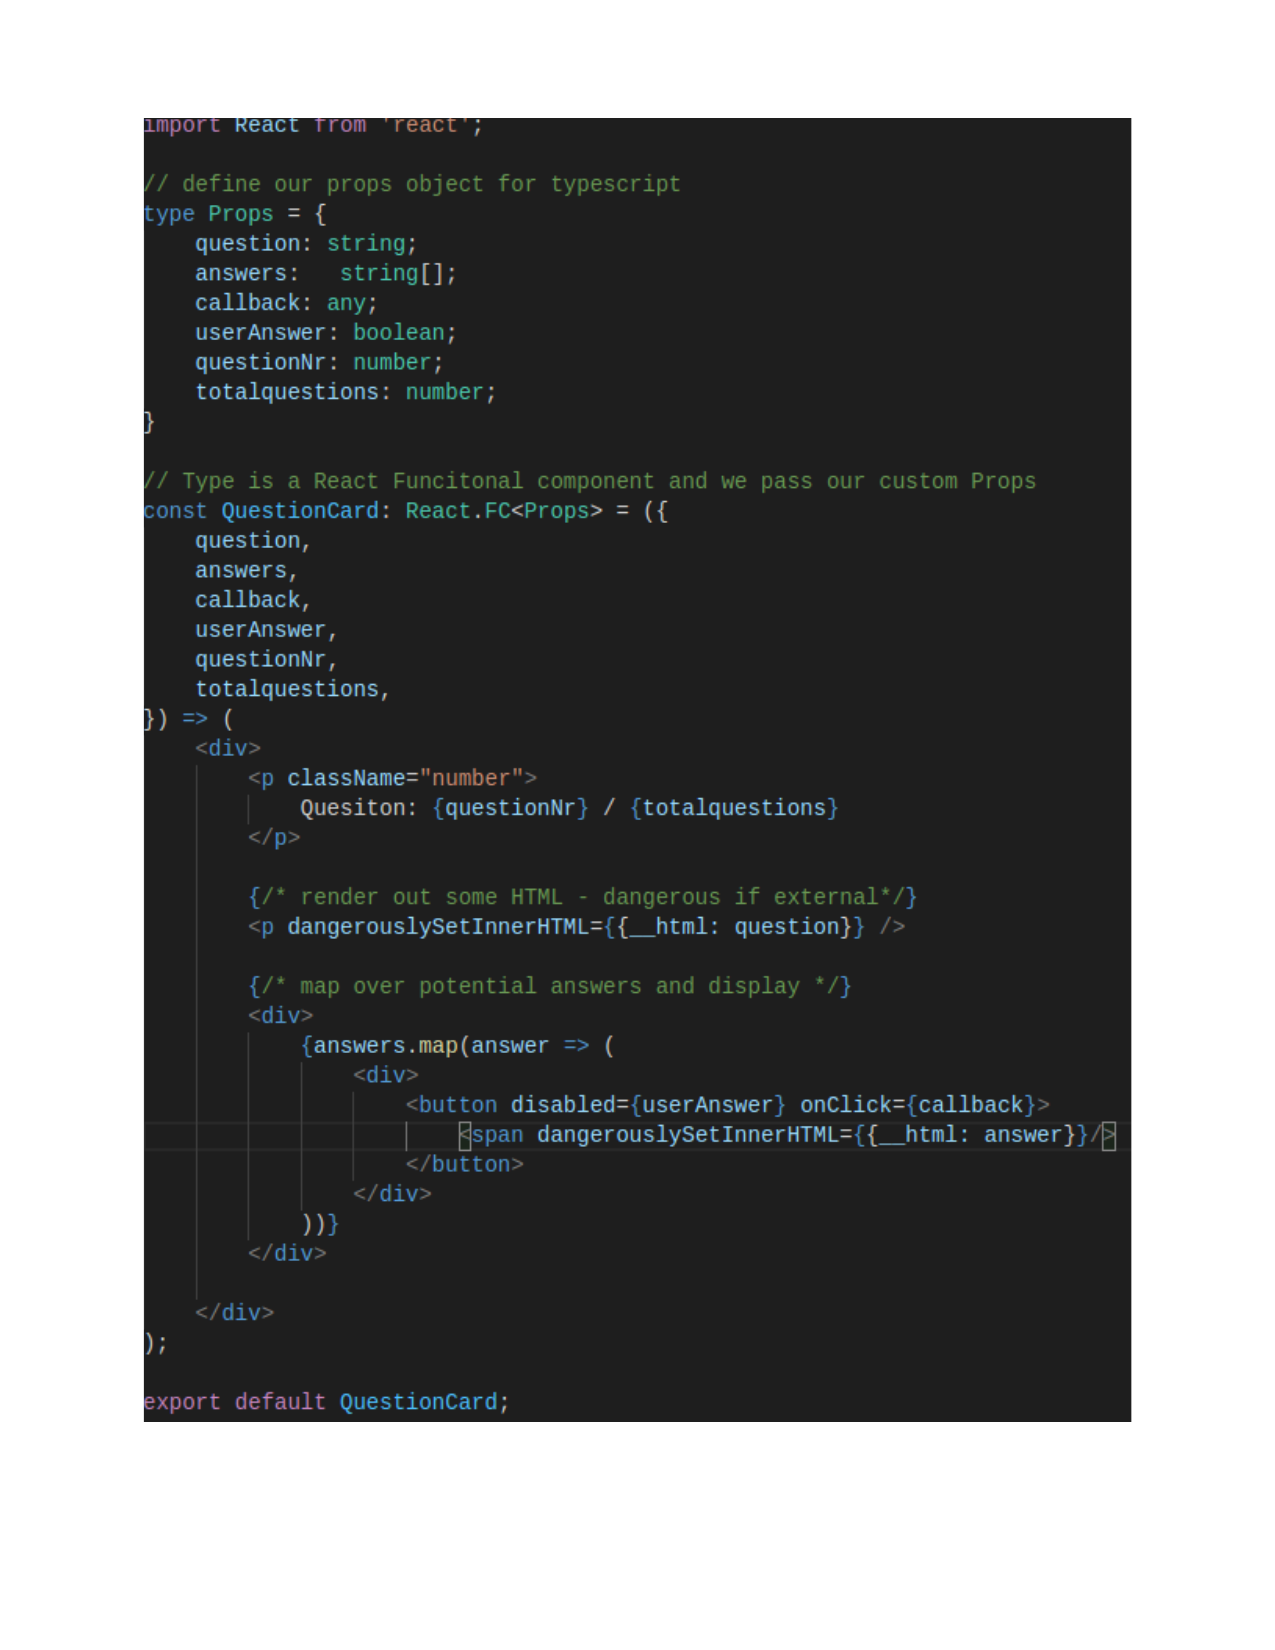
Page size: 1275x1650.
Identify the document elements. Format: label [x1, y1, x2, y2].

picture [143, 118, 1132, 1422]
